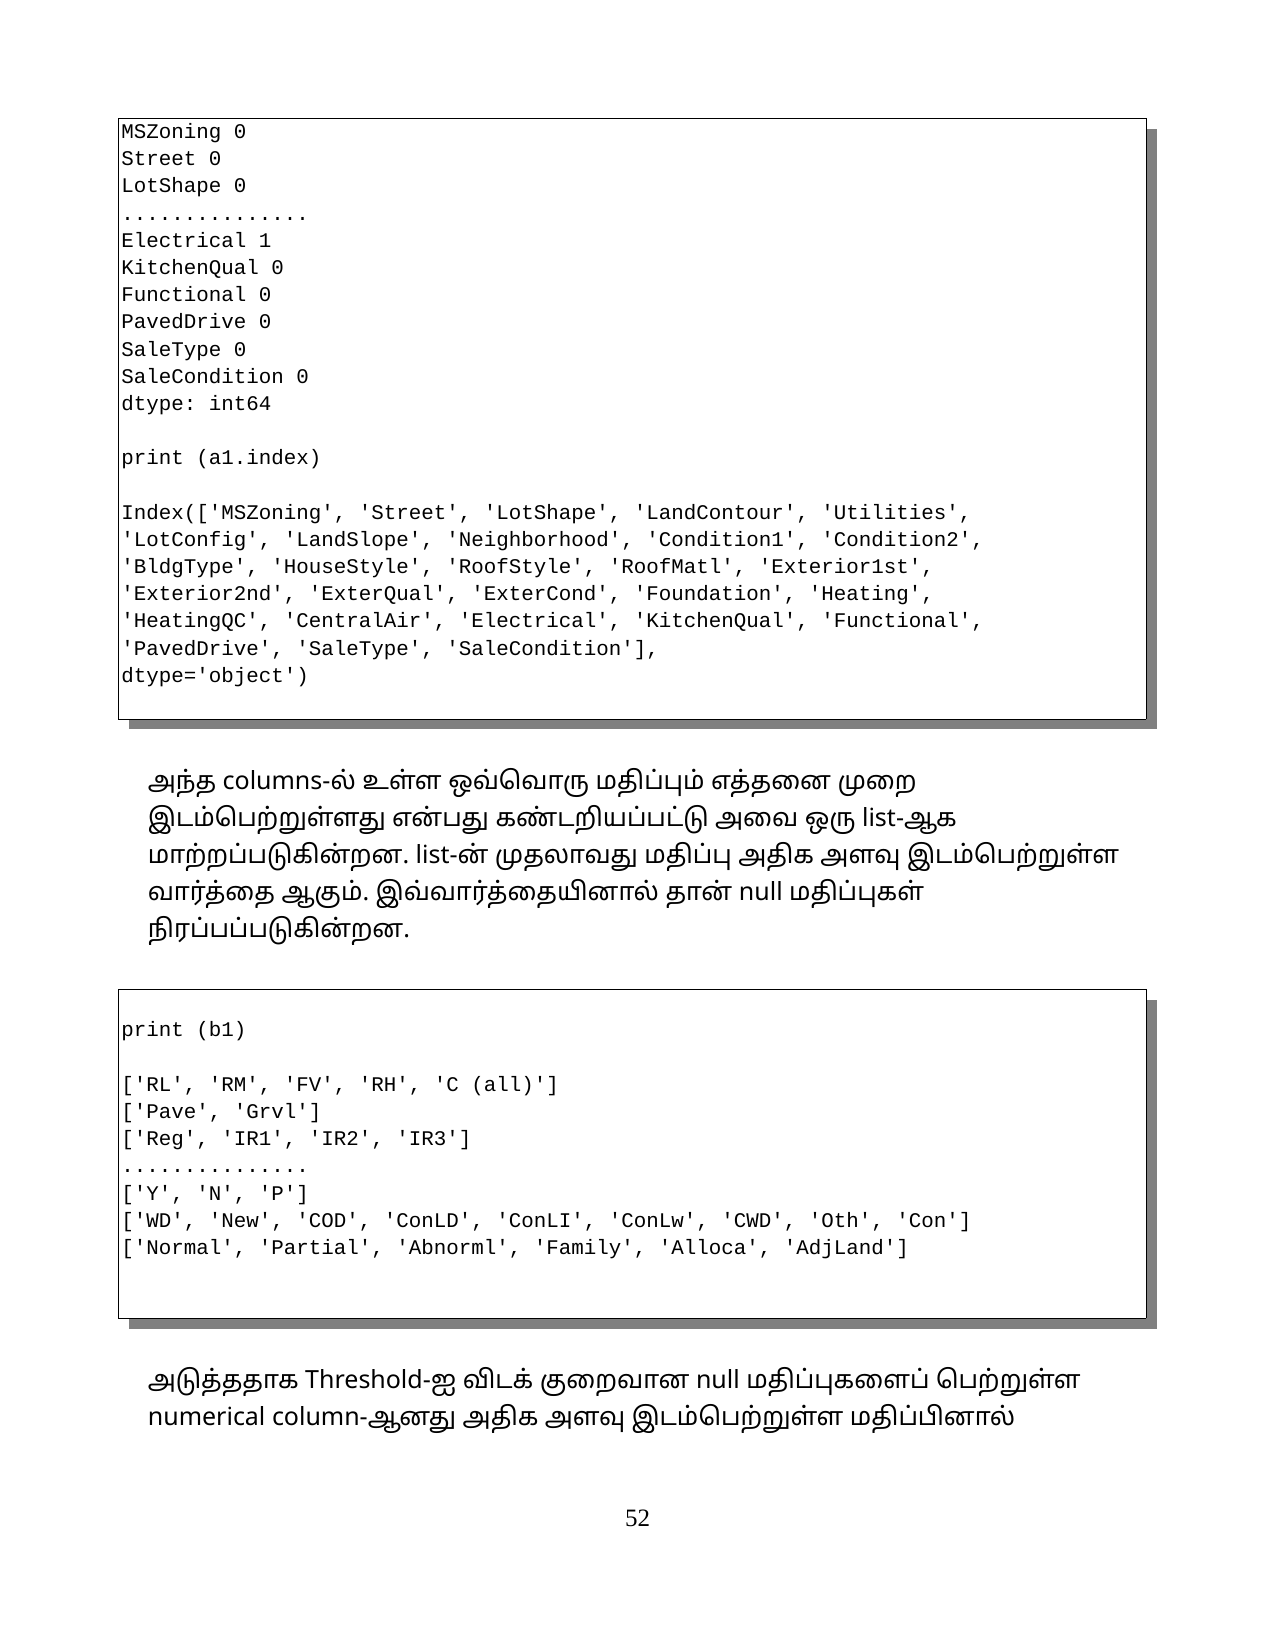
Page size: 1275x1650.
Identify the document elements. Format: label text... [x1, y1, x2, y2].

text அந்த columns-ல் உள்ள ஒவ்வொரு மதிப்பும் எத்தனை முறை இடம்பெற்றுள்ளது என்பது கண்டறியப்பட்டு அவை ஒரு list-ஆக மாற்றப்படுகின்றன. list-ன் முதலாவது மதிப்பு அதிக அளவு இடம்பெற்றுள்ள வார்த்தை ஆகும். இவ்வார்த்தையினால் தான் null மதிப்புகள் நிரப்பப்படுகின்றன. [118, 733, 1157, 977]
text SaleType 0 [119, 336, 1146, 362]
text MSZoning 0 [119, 119, 1146, 145]
text dtype: int64 [119, 390, 1146, 417]
text 'Exterior2nd', 'ExterQual', 'ExterCond', 'Foundation', 'Heating', [119, 580, 1146, 607]
text Electrical 1 [119, 227, 1146, 253]
text 'HeatingQC', 'CentralAir', 'Electrical', 'KitchenQual', 'Functional', [119, 607, 1146, 634]
text ['Y', 'N', 'P'] [119, 1179, 1146, 1206]
text ['Reg', 'IR1', 'IR2', 'IR3'] [119, 1125, 1146, 1152]
text Index(['MSZoning', 'Street', 'LotShape', 'LandContour', 'Utilities', [119, 499, 1146, 525]
text Functional 0 [119, 281, 1146, 308]
text print (a1.index) [119, 444, 1146, 498]
text 'PavedDrive', 'SaleType', 'SaleCondition'], [119, 635, 1146, 661]
text KitchenQual 0 [119, 254, 1146, 281]
text print (b1) [119, 1016, 1146, 1070]
text ............... [119, 1152, 1146, 1179]
text ['Normal', 'Partial', 'Abnorml', 'Family', 'Alloca', 'AdjLand'] [119, 1234, 1146, 1288]
text ['RL', 'RM', 'FV', 'RH', 'C (all)'] [119, 1071, 1146, 1097]
text ['Pave', 'Grvl'] [119, 1098, 1146, 1125]
text அடுத்ததாக Threshold-ஐ விடக் குறைவான null மதிப்புகளைப் பெற்றுள்ள numerical column-ஆனது அதிக அளவு இடம்பெற்றுள்ள மதிப்பினால் [118, 1332, 1157, 1465]
text dtype='object') [119, 662, 1146, 688]
text ['WD', 'New', 'COD', 'ConLD', 'ConLI', 'ConLw', 'CWD', 'Oth', 'Con'] [119, 1207, 1146, 1233]
text ............... [119, 200, 1146, 226]
text PavedDrive 0 [119, 308, 1146, 335]
text 'LotConfig', 'LandSlope', 'Neighborhood', 'Condition1', 'Condition2', [119, 526, 1146, 553]
text Street 0 [119, 145, 1146, 172]
text 'BldgType', 'HouseStyle', 'RoofStyle', 'RoofMatl', 'Exterior1st', [119, 553, 1146, 580]
text LotShape 0 [119, 172, 1146, 199]
text SaleCondition 0 [119, 363, 1146, 389]
